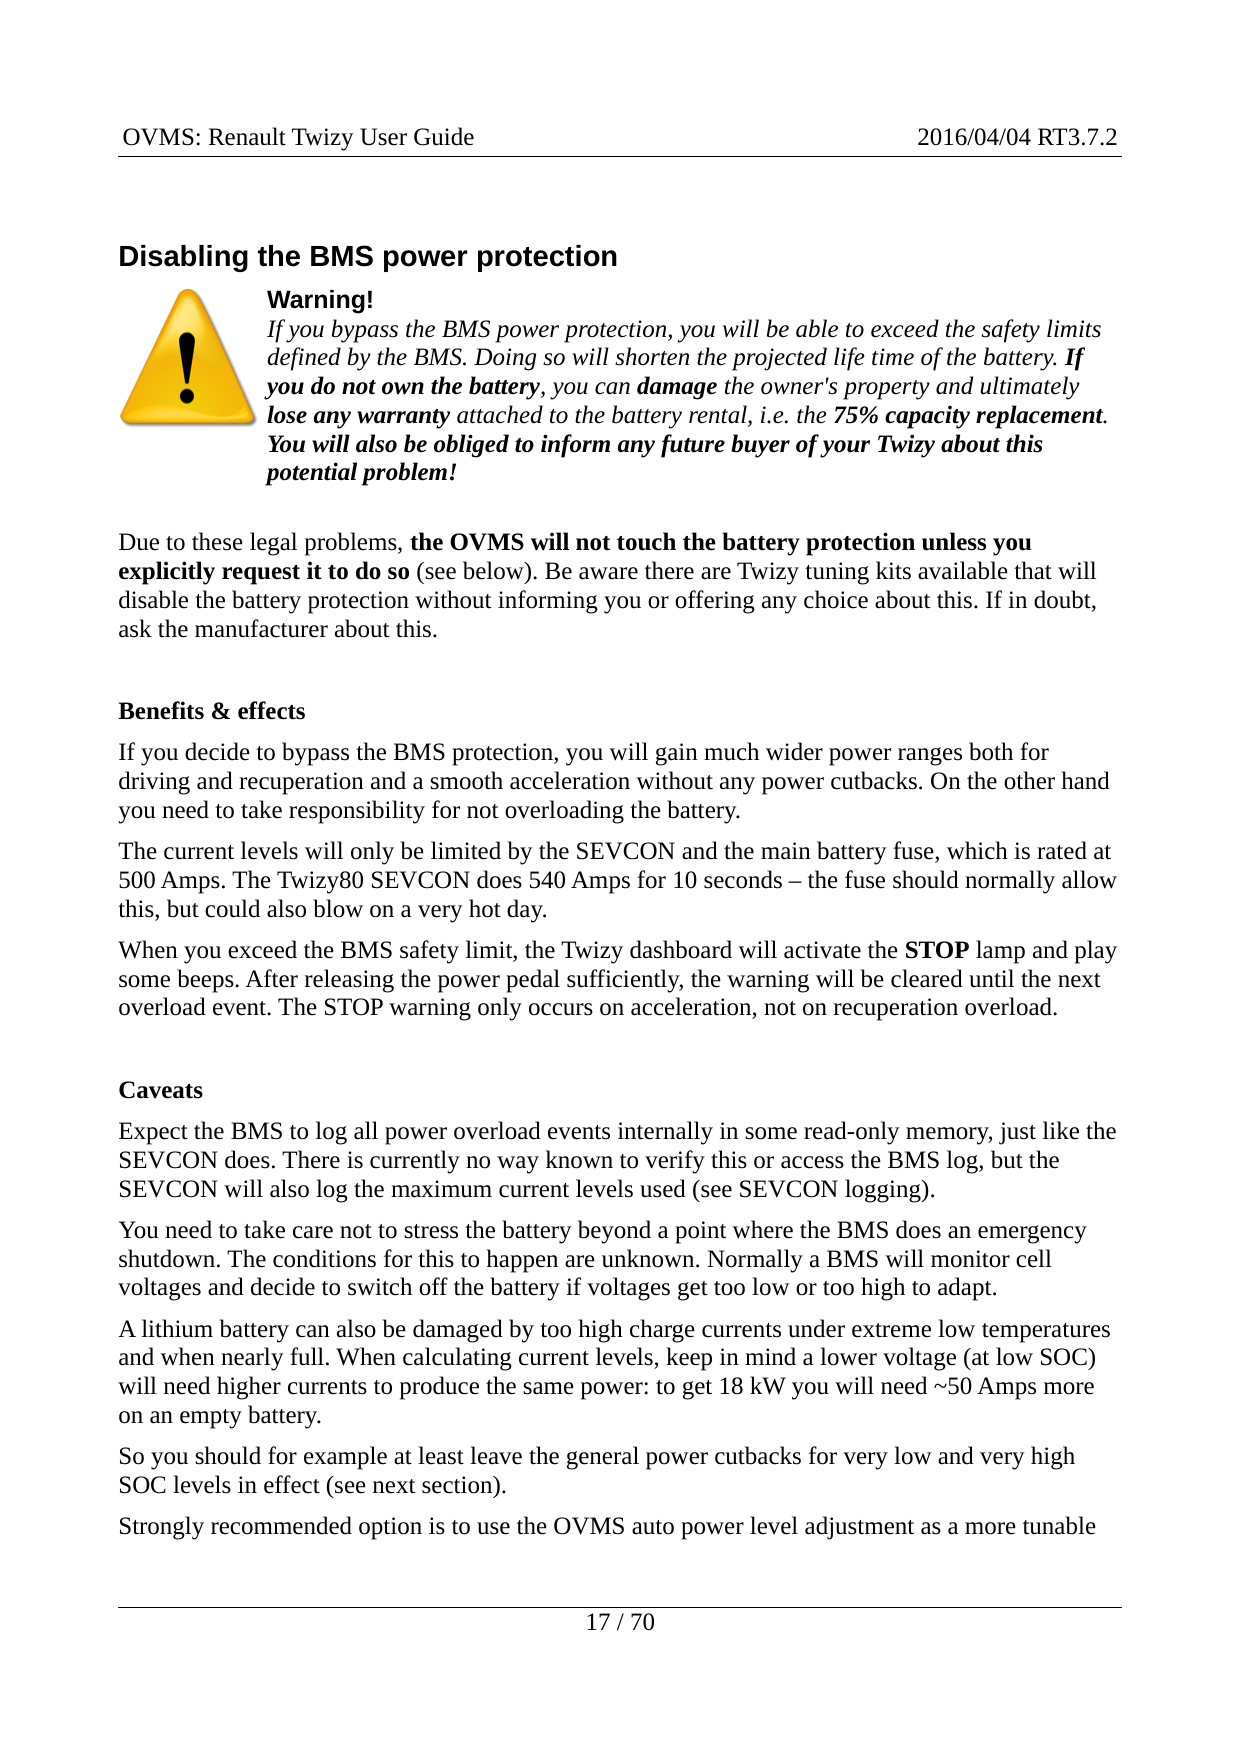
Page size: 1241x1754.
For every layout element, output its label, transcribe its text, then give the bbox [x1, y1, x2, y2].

text The current levels will only be limited by the SEVCON and the main battery fuse, which is rated at 500 Amps. The Twizy80 SEVCON does 540 Amps for 10 seconds – the fuse should normally allow this, but could also blow on a very hot day. [118, 836, 1122, 922]
text If you bypass the BMS power protection, you will be able to exceed the safety limits defined by the BMS. Doing so will shorten the projected life time of the battery. If you do not own the battery, you can damage the owner's property and ultimately lose any warranty attached to the battery rental, i.e. the 75% capacity replacement. [267, 314, 1122, 429]
text When you exceed the BMS safety limit, the Twizy dashboard will activate the STOP lamp and play some beeps. After releasing the power pedal sufficiently, the warning will be cleared until the next overload event. The STOP warning only occurs on acceleration, not on recuperation overload. [118, 935, 1122, 1021]
text If you decide to bypass the BMS protection, you will gain much wider power ranges both for driving and recuperation and a smooth acceleration without any power cutbacks. On the other hand you need to take responsibility for not overloading the battery. [118, 737, 1122, 824]
text So you should for example at least leave the general power cutbacks for very low and very high SOC levels in effect (see next section). [118, 1441, 1122, 1499]
picture [118, 288, 260, 430]
text You need to take care not to stress the battery beyond a point where the BMS does an emergency shutdown. The conditions for this to happen are unknown. Normally a BMS will monitor cell voltages and decide to switch off the battery if voltages get too low or too high to adapt. [118, 1215, 1122, 1301]
text Expect the BMS to log all power overload events internally in some read-only memory, just like the SEVCON does. There is currently no way known to verify this or access the BMS log, but the SEVCON will also log the maximum current levels used (see SEVCON logging). [118, 1116, 1122, 1202]
text Warning! [267, 285, 1122, 314]
text Strongly recommended option is to use the OVMS auto power level adjustment as a more tunable [118, 1511, 1122, 1540]
text A lithium battery can also be damaged by too high charge currents under extreme low temperatures and when nearly full. When calculating current levels, keep in mind a lower voltage (at low SOC) will need higher currents to produce the same power: to get 18 kW you will need ~50 Amps more on an empty battery. [118, 1314, 1122, 1429]
text Due to these legal problems, the OVMS will not touch the battery protection unless you explicitly request it to do so (see below). Be aware there are Twizy tuning kits available that will disable the battery protection without informing you or offering any choice about this. If in doubt, ask the manufacturer about this. [118, 527, 1122, 642]
subtitle Disabling the BMS power protection [118, 239, 1122, 272]
text Caveats [118, 1075, 1122, 1104]
text You will also be obliged to inform any future buyer of your Twizy about this potential problem! [267, 429, 1122, 486]
text Benefits & effects [118, 696, 1122, 725]
